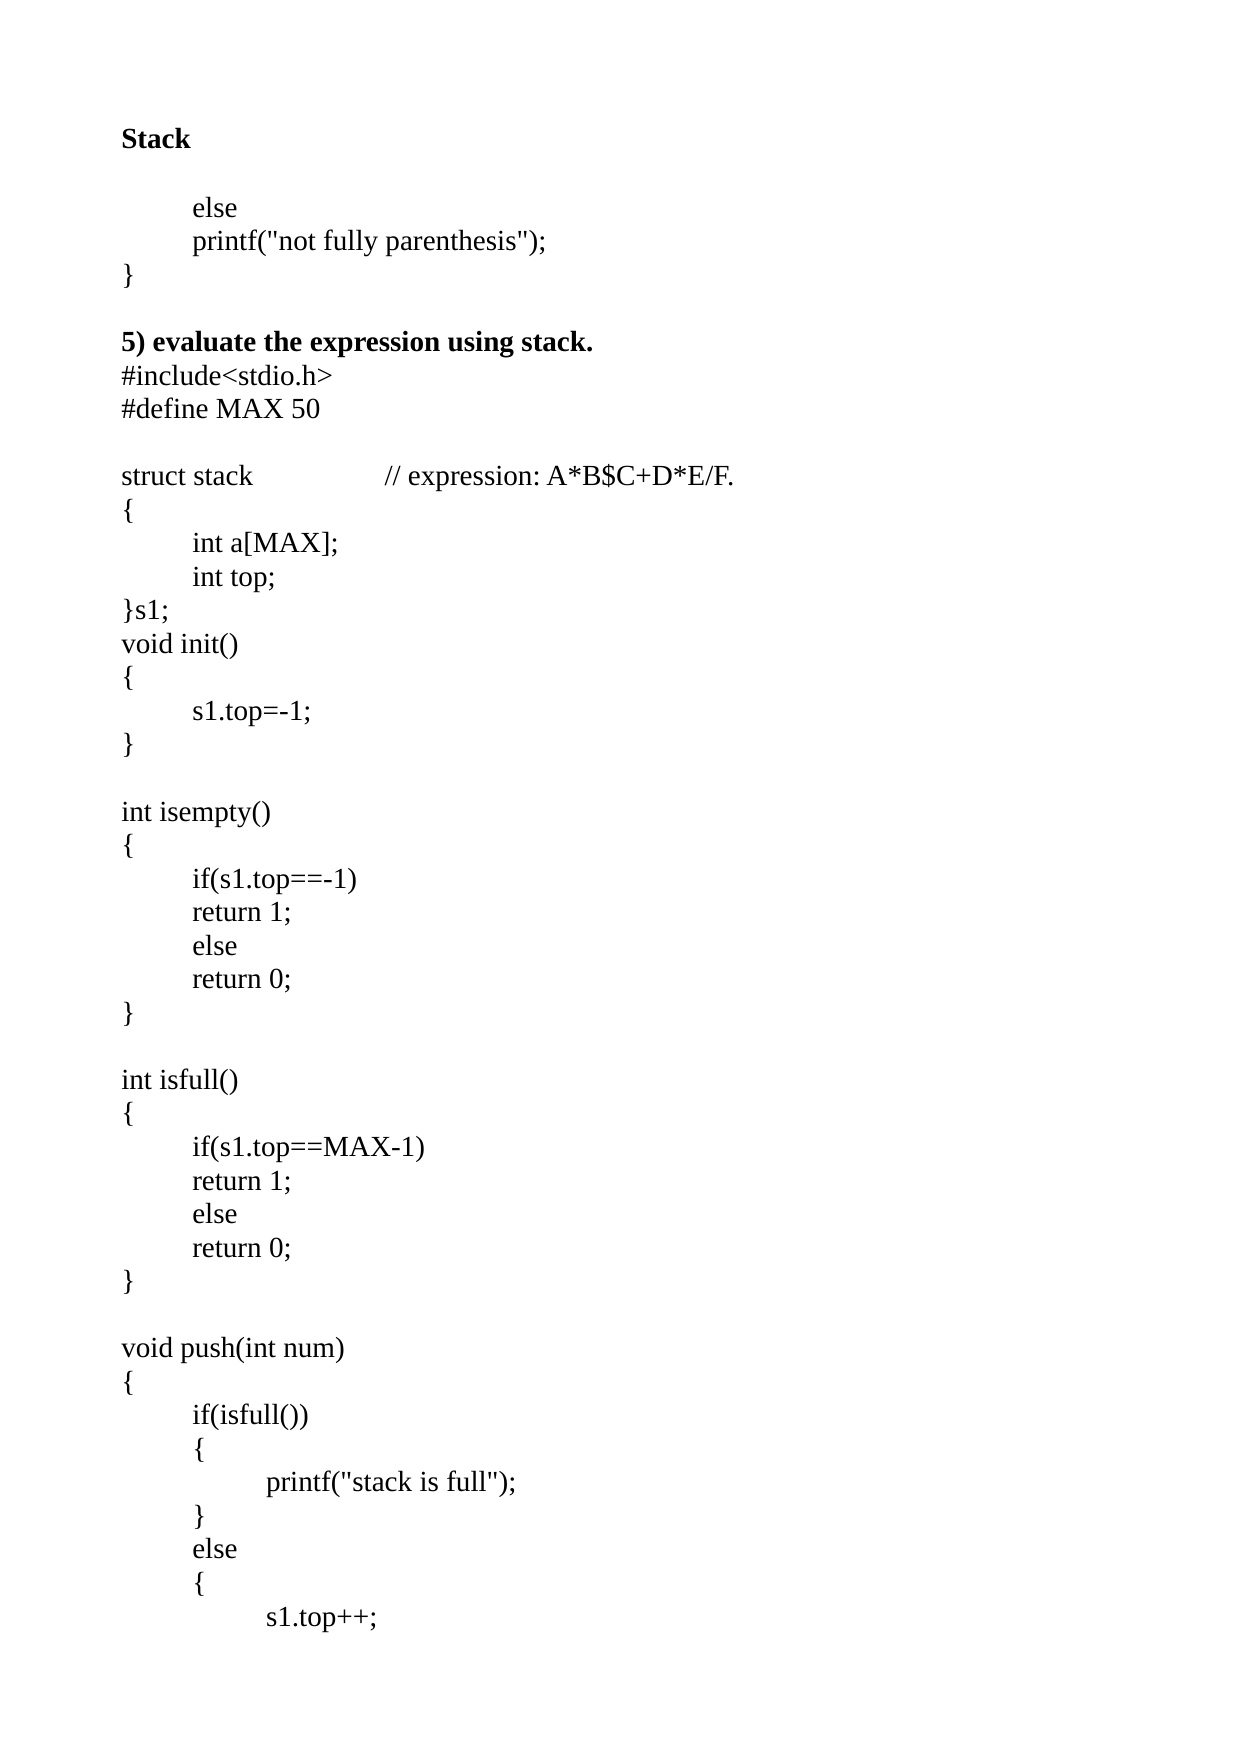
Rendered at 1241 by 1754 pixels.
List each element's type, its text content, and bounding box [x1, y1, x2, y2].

text printf("not fully parenthesis"); [118, 223, 1122, 257]
text 5) evaluate the expression using stack. [118, 324, 1122, 358]
text s1.top++; [118, 1599, 1122, 1635]
text { [118, 827, 1122, 861]
text }s1; [118, 592, 1122, 626]
text } [118, 1263, 1122, 1297]
text } [118, 995, 1122, 1028]
text { [118, 659, 1122, 693]
text s1.top=-1; [118, 693, 1122, 727]
text else [118, 1196, 1122, 1230]
text int isempty() [118, 794, 1122, 827]
text if(s1.top==-1) [118, 861, 1122, 894]
text return 0; [118, 1230, 1122, 1263]
text } [118, 257, 1122, 291]
text { [118, 1431, 1122, 1464]
text return 0; [118, 961, 1122, 995]
text return 1; [118, 894, 1122, 928]
text int a[MAX]; [118, 525, 1122, 559]
text } [118, 1498, 1122, 1532]
text else [118, 928, 1122, 961]
text return 1; [118, 1163, 1122, 1196]
text struct stack // expression: A*B$C+D*E/F. [118, 458, 1122, 492]
text else [118, 1532, 1122, 1565]
text void push(int num) [118, 1330, 1122, 1364]
text #define MAX 50 [118, 391, 1122, 425]
text printf("stack is full"); [118, 1464, 1122, 1498]
text { [118, 492, 1122, 525]
text else [118, 187, 1122, 223]
text int top; [118, 559, 1122, 592]
text { [118, 1364, 1122, 1397]
text #include<stdio.h> [118, 358, 1122, 391]
text int isfull() [118, 1062, 1122, 1096]
text { [118, 1565, 1122, 1599]
text if(s1.top==MAX-1) [118, 1129, 1122, 1163]
text void init() [118, 626, 1122, 659]
text } [118, 727, 1122, 760]
text { [118, 1096, 1122, 1129]
text if(isfull()) [118, 1397, 1122, 1431]
